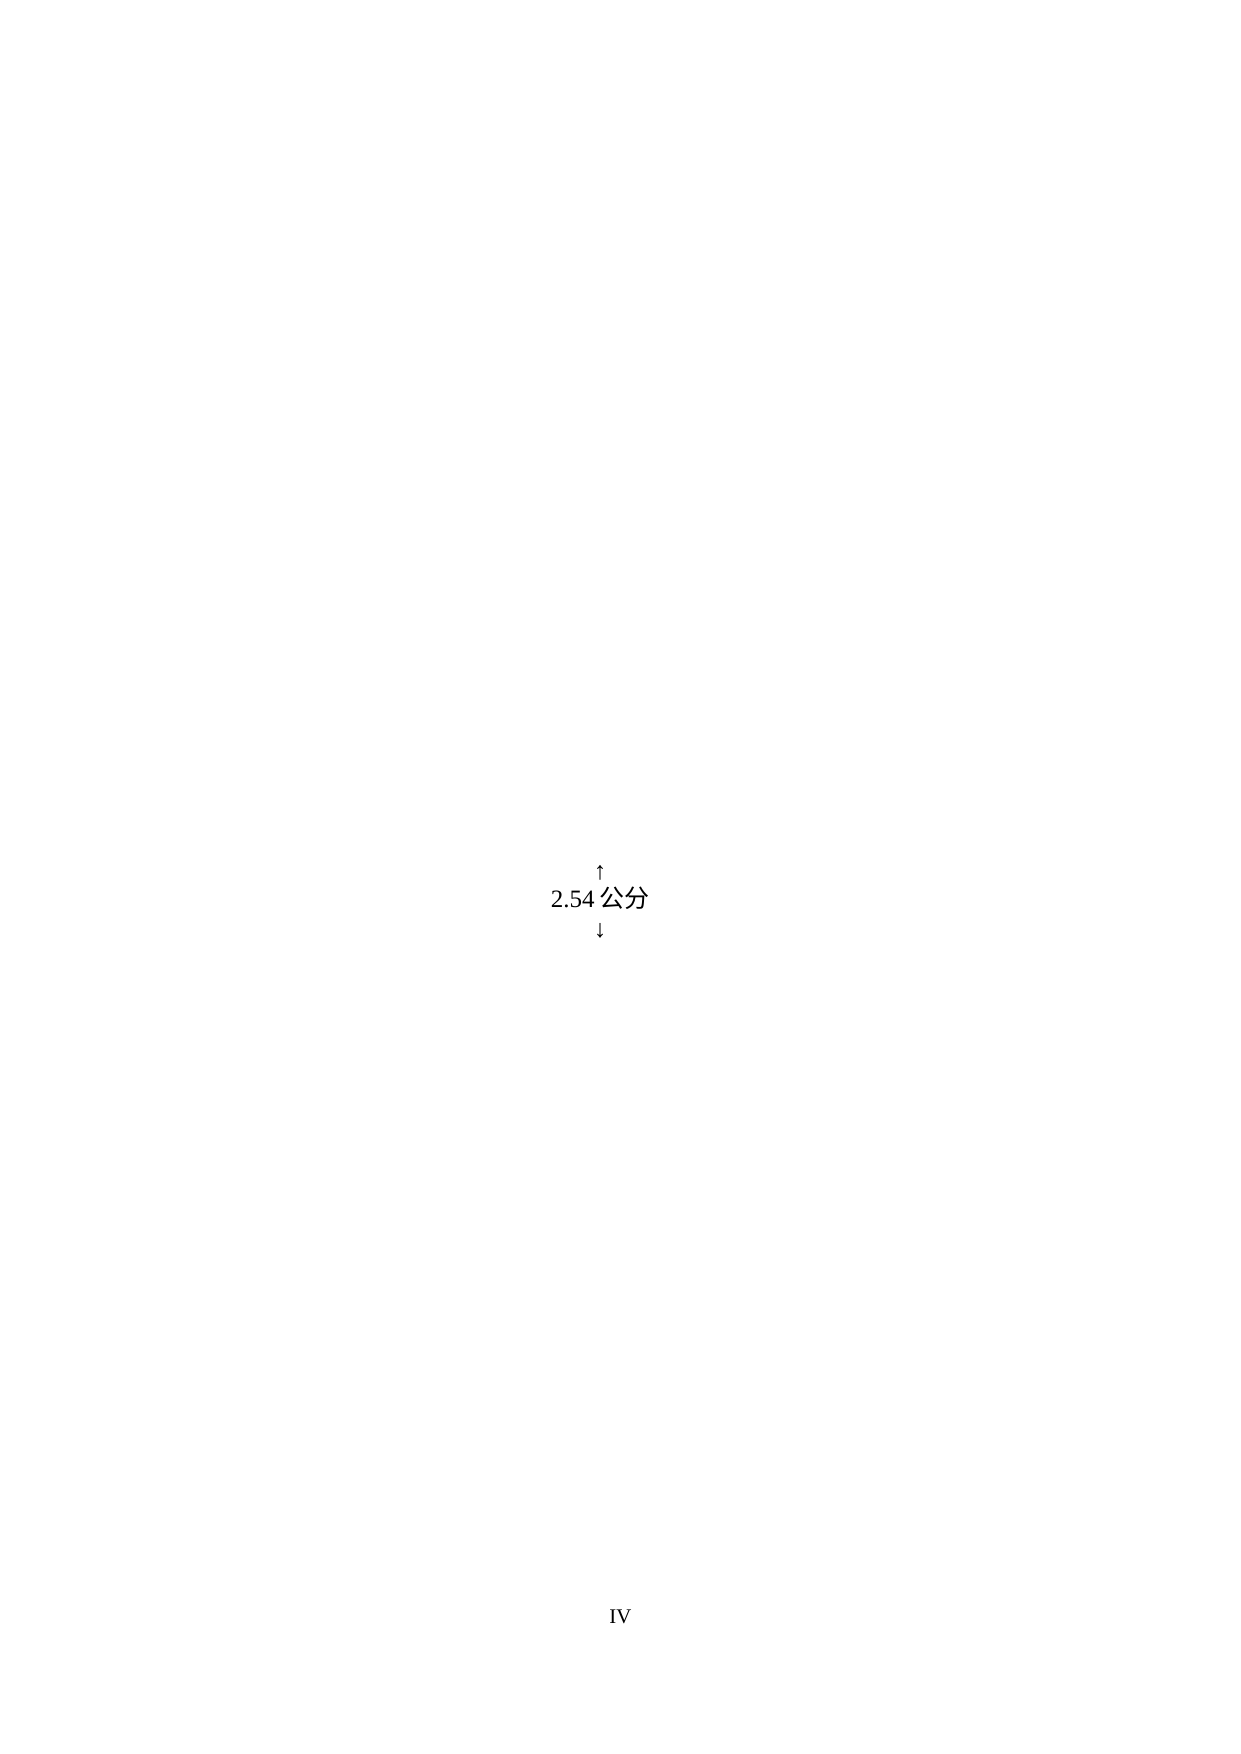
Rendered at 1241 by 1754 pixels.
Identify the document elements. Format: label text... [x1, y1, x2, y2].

text ↑ [540, 856, 660, 884]
text 2.54公分 [540, 884, 660, 914]
text ↓ [540, 914, 660, 943]
